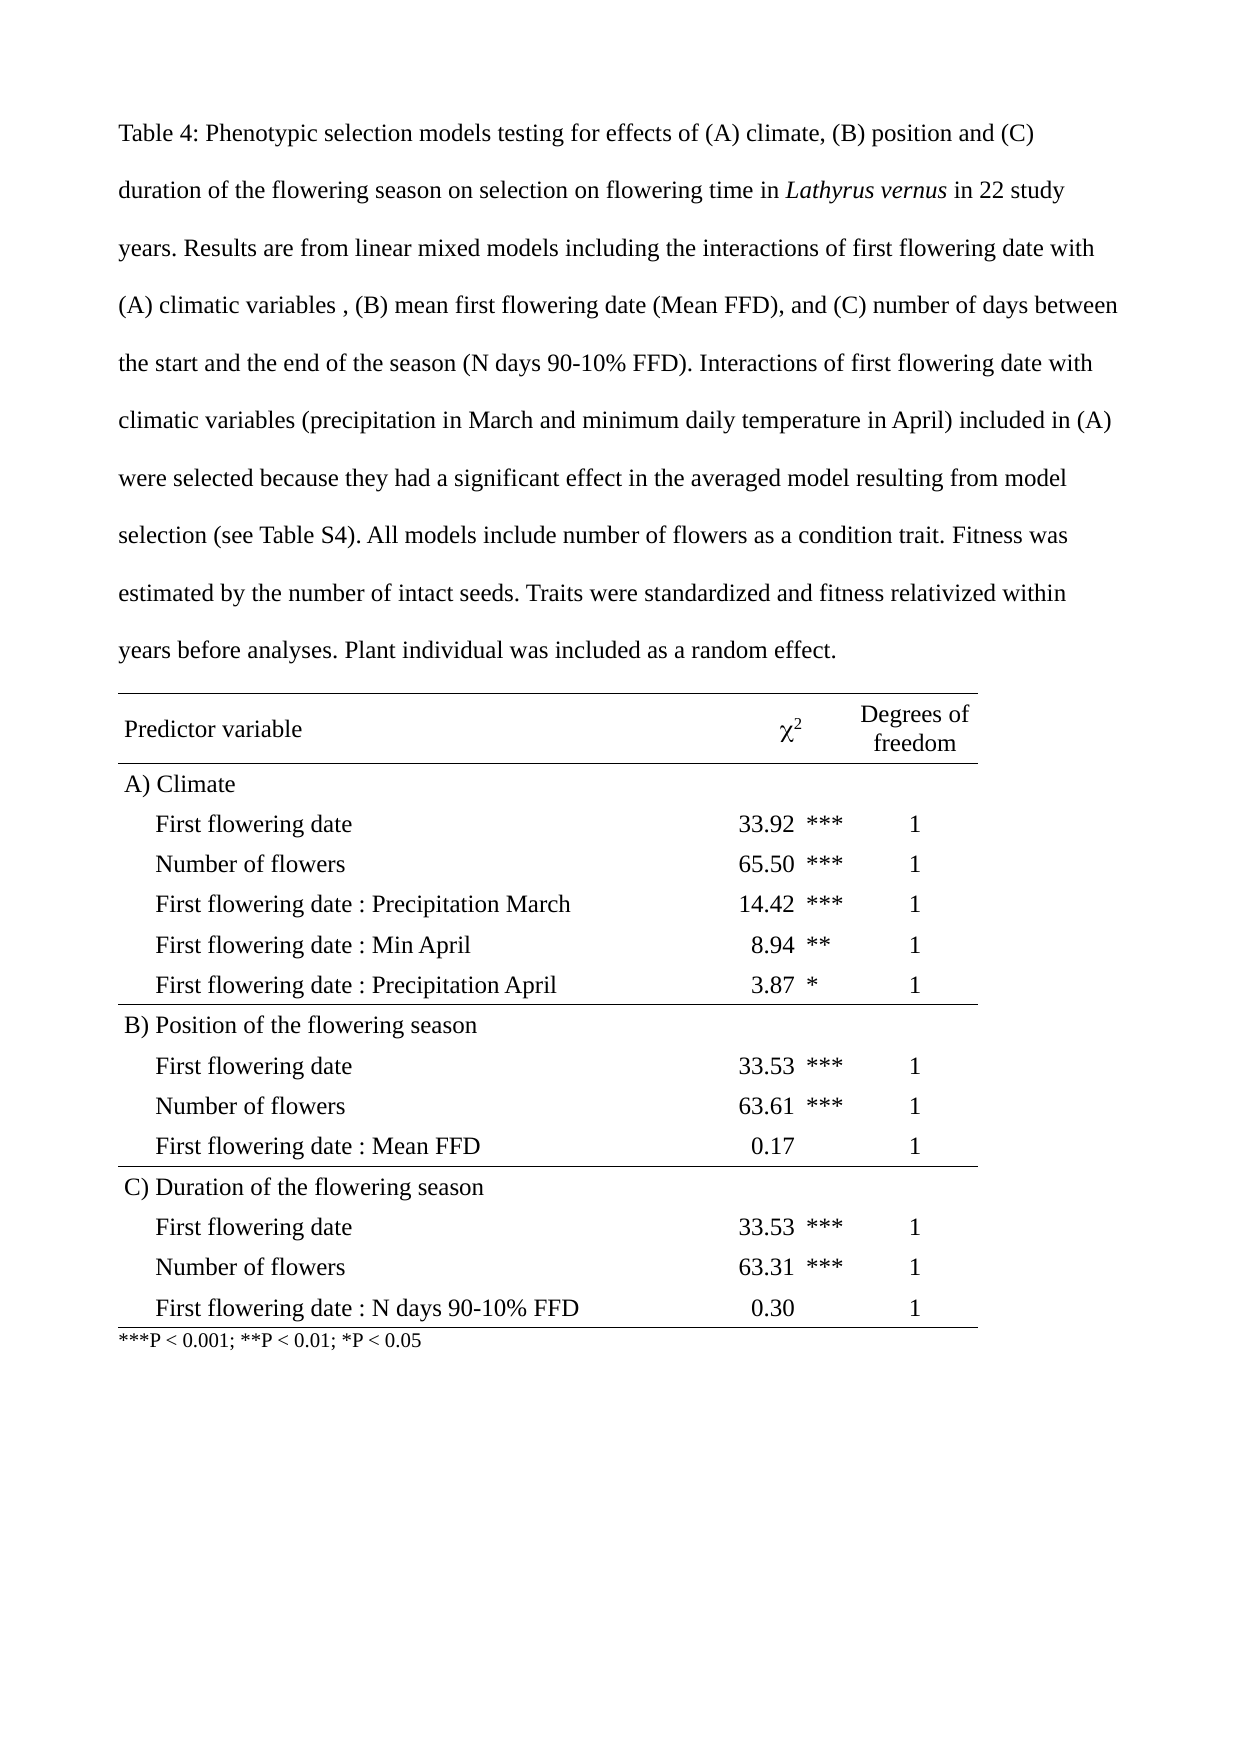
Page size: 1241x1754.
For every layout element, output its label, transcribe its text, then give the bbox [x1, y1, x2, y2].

table_cell Number of flowers [118, 1247, 730, 1287]
table_cell A) Climate [118, 764, 730, 803]
table_cell 1 [851, 1126, 978, 1166]
table_cell ** [800, 924, 851, 964]
table_header 2 [730, 694, 851, 763]
table_cell 63.61 [730, 1085, 800, 1126]
table_cell *** [800, 844, 851, 884]
table_cell 0.17 [730, 1126, 800, 1166]
table_cell 0.30 [730, 1287, 800, 1327]
table_cell [800, 1005, 851, 1045]
table_cell * [800, 964, 851, 1004]
table_cell [730, 1005, 800, 1045]
table_cell 1 [851, 1085, 978, 1126]
table_cell [800, 1287, 851, 1327]
table_cell First flowering date : Precipitation March [118, 884, 730, 924]
table_cell 33.92 [730, 803, 800, 843]
table_cell [730, 1167, 800, 1206]
table_cell 1 [851, 1206, 978, 1247]
table_cell First flowering date : N days 90-10% FFD [118, 1287, 730, 1327]
table_cell 3.87 [730, 964, 800, 1004]
table_cell [800, 1126, 851, 1166]
table_header Degrees of freedom [851, 694, 978, 763]
table_cell 1 [851, 964, 978, 1004]
table_cell 1 [851, 1045, 978, 1085]
table_cell First flowering date : Precipitation April [118, 964, 730, 1004]
table_cell [851, 1167, 978, 1206]
table_cell [800, 1167, 851, 1206]
table_cell [800, 764, 851, 803]
table_cell *** [800, 1247, 851, 1287]
table_cell [730, 764, 800, 803]
table_cell 33.53 [730, 1045, 800, 1085]
table_cell *** [800, 884, 851, 924]
table_cell First flowering date [118, 1045, 730, 1085]
text ***P < 0.001; **P < 0.01; *P < 0.05 [118, 1328, 1122, 1352]
table_cell [851, 1005, 978, 1045]
table_cell 1 [851, 1287, 978, 1327]
table_cell *** [800, 1206, 851, 1247]
table_cell 14.42 [730, 884, 800, 924]
table_header Predictor variable [118, 694, 730, 763]
table_cell Number of flowers [118, 1085, 730, 1126]
table_cell C) Duration of the flowering season [118, 1167, 730, 1206]
table_cell First flowering date [118, 803, 730, 843]
table_cell 1 [851, 803, 978, 843]
table_cell First flowering date : Min April [118, 924, 730, 964]
table_cell 65.50 [730, 844, 800, 884]
table_cell 1 [851, 884, 978, 924]
table_cell B) Position of the flowering season [118, 1005, 730, 1045]
table_cell Number of flowers [118, 844, 730, 884]
table_cell 8.94 [730, 924, 800, 964]
table_cell *** [800, 803, 851, 843]
table_cell First flowering date [118, 1206, 730, 1247]
table_cell First flowering date : Mean FFD [118, 1126, 730, 1166]
table_cell 1 [851, 844, 978, 884]
table_cell 33.53 [730, 1206, 800, 1247]
table_cell 1 [851, 924, 978, 964]
table_cell 1 [851, 1247, 978, 1287]
table_cell [851, 764, 978, 803]
table_cell *** [800, 1045, 851, 1085]
text Table 4: Phenotypic selection models testing for effects of (A) climate, (B) position and (C) duration of the flowering season on selection on flowering time in Lathyrus vernus in 22 study years. Results are from linear mixed models including the interactions of first flowering date with (A) climatic variables , (B) mean first flowering date (Mean FFD), and (C) number of days between the start and the end of the season (N days 90-10% FFD). Interactions of first flowering date with climatic variables (precipitation in March and minimum daily temperature in April) included in (A) were selected because they had a significant effect in the averaged model resulting from model selection (see Table S4). All models include number of flowers as a condition trait. Fitness was estimated by the number of intact seeds. Traits were standardized and fitness relativized within years before analyses. Plant individual was included as a random effect. [118, 118, 1122, 664]
table_cell *** [800, 1085, 851, 1126]
table_cell 63.31 [730, 1247, 800, 1287]
